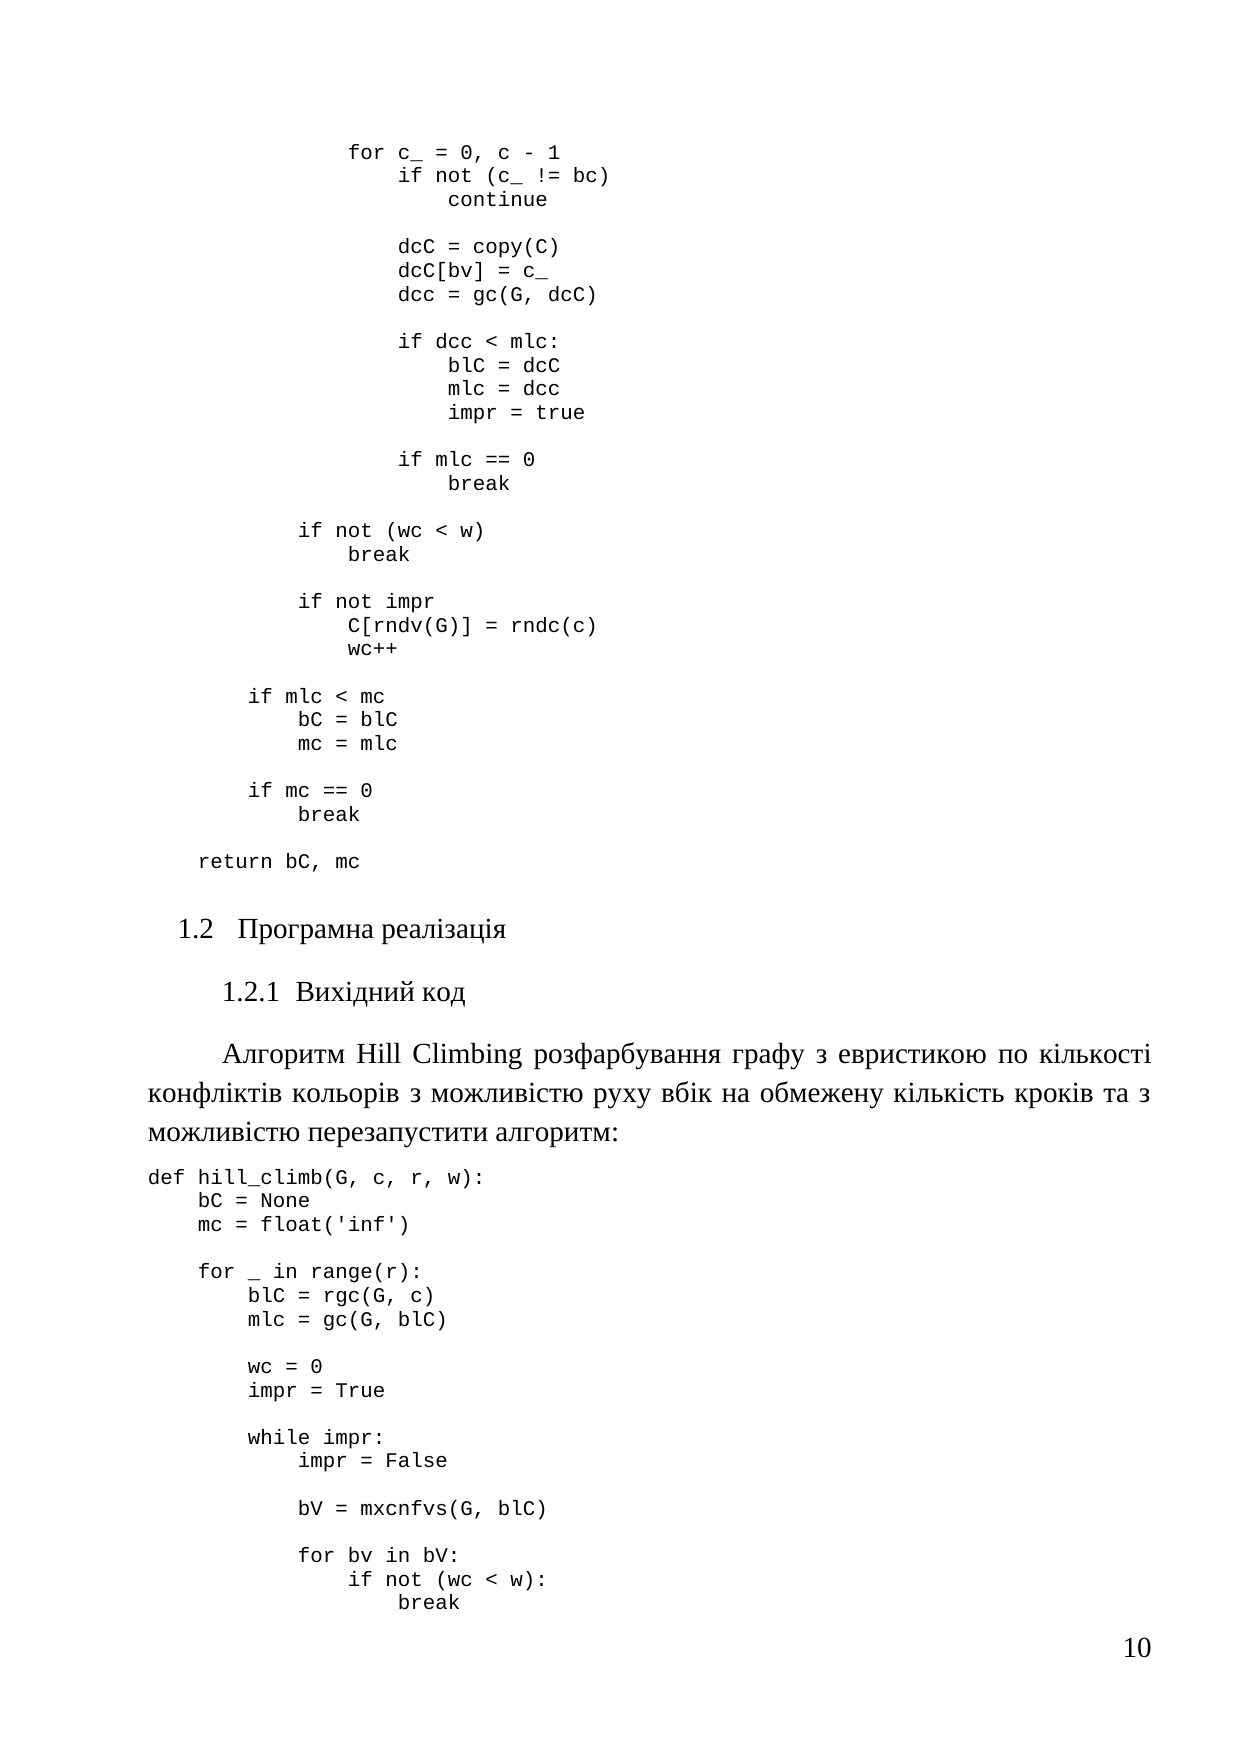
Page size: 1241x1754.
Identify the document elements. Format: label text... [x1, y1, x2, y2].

text for c_ = 0, c - 1 [148, 142, 1152, 165]
text if not (c_ != bc) [148, 165, 1152, 189]
subtitle Програмна реалізація [177, 911, 1152, 944]
text if not (wc < w) [148, 520, 1152, 544]
text return bC, mc [148, 851, 1152, 875]
text wc++ [148, 638, 1152, 662]
text def hill_climb(G, c, r, w): bC = None mc = float('inf') for _ in range(r): blC = rgc(G, c) mlc = gc(G, blC) wc = 0 impr = True while impr: impr = False bV = mxсnfvs(G, blC) for bv in bV: if not (wc < w): break [148, 1167, 1152, 1616]
text bC = blC [148, 709, 1152, 733]
text C[rndv(G)] = rndc(c) [148, 615, 1152, 638]
text dcc = gc(G, dcC) [148, 284, 1152, 307]
text continue [148, 189, 1152, 213]
text if mlc < mc [148, 686, 1152, 709]
text dcC = copy(C) [148, 236, 1152, 260]
text mc = mlc [148, 733, 1152, 757]
text mlc = dcc [148, 378, 1152, 402]
text if not impr [148, 591, 1152, 615]
text if mlc == 0 [148, 449, 1152, 473]
text if mc == 0 [148, 780, 1152, 804]
text impr = true [148, 402, 1152, 426]
text break [148, 473, 1152, 496]
text if dcc < mlc: [148, 331, 1152, 354]
text blC = dcC [148, 354, 1152, 378]
text dcC[bv] = c_ [148, 260, 1152, 284]
text break [148, 544, 1152, 567]
subtitle Вихідний код [148, 974, 1152, 1007]
text break [148, 804, 1152, 827]
text Алгоритм Hill Climbing розфарбування графу з евристикою по кількості конфліктів кольорів з можливістю руху вбік на обмежену кількість кроків та з можливістю перезапустити алгоритм: [148, 1037, 1152, 1147]
